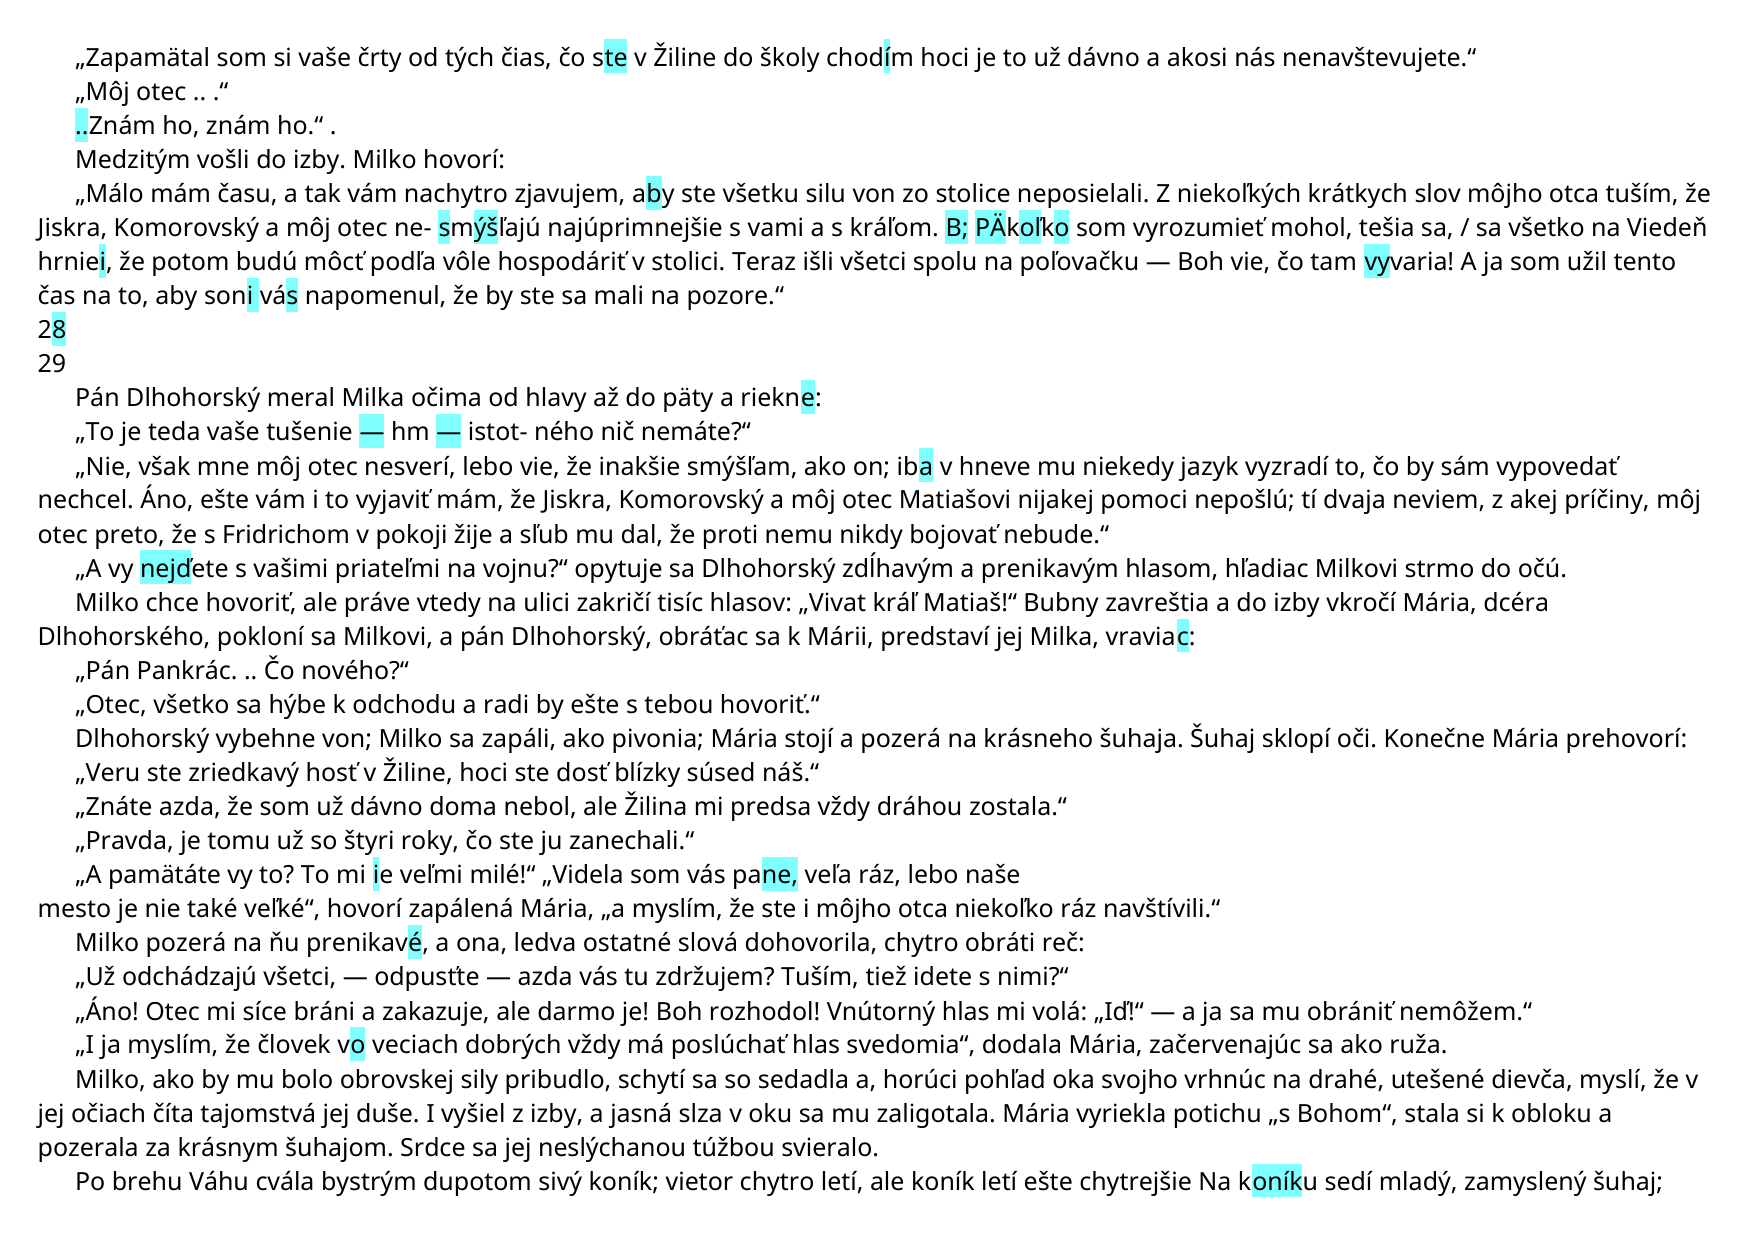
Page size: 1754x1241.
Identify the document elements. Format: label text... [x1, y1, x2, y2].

text Milko pozerá na ňu prenikavé, a ona, ledva ostatné slová dohovorila, chytro obráti reč: [37, 925, 1716, 959]
text Medzitým vošli do izby. Milko hovorí: [37, 142, 1716, 176]
text „A vy nejďete s vašimi priateľmi na vojnu?“ opytuje sa Dlhohorský zdĺhavým a prenikavým hlasom, hľadiac Milkovi strmo do očú. [37, 550, 1716, 584]
text Pán Dlhohorský meral Milka očima od hlavy až do päty a riekne: [37, 380, 1716, 414]
text „Veru ste zriedkavý hosť v Žiline, hoci ste dosť blízky súsed náš.“ [37, 755, 1716, 789]
text Milko chce hovoriť, ale práve vtedy na ulici zakričí tisíc hlasov: „Vivat kráľ Matiaš!“ Bubny zavreštia a do izby vkročí Mária, dcéra Dlhohorského, pokloní sa Milkovi, a pán Dlhohorský, obráťac sa k Márii, predstaví jej Milka, vraviac: [37, 584, 1716, 652]
text Po brehu Váhu cvála bystrým dupotom sivý koník; vietor chytro letí, ale koník letí ešte chytrejšie Na koníku sedí mladý, zamyslený šuhaj; [37, 1163, 1716, 1197]
text 28 [37, 312, 1716, 346]
text „Zapamätal som si vaše črty od tých čias, čo ste v Žiline do školy chodím hoci je to už dávno a akosi nás nenavštevujete.“ [37, 39, 1716, 73]
text „Už odchádzajú všetci, — odpusťte — azda vás tu zdržujem? Tuším, tiež idete s nimi?“ [37, 959, 1716, 993]
text „Môj otec .. .“ [37, 73, 1716, 107]
text Milko, ako by mu bolo obrovskej sily pribudlo, schytí sa so sedadla a, horúci pohľad oka svojho vrhnúc na drahé, utešené dievča, myslí, že v jej očiach číta tajomstvá jej duše. I vyšiel z izby, a jasná slza v oku sa mu zaligotala. Mária vyriekla potichu „s Bohom“, stala si k obloku a pozerala za krásnym šuhajom. Srdce sa jej neslýchanou túžbou svieralo. [37, 1061, 1716, 1163]
text „Málo mám času, a tak vám nachytro zjavujem, aby ste všetku silu von zo stolice neposielali. Z niekoľkých krátkych slov môjho otca tuším, že Jiskra, Komorovský a môj otec ne- smýšľajú najúprimnejšie s vami a s kráľom. B; PÄkoľko som vyrozumieť mohol, tešia sa, / sa všetko na Viedeň hrniei, že potom budú môcť podľa vôle hospodáriť v stolici. Teraz išli všetci spolu na poľovačku — Boh vie, čo tam vyvaria! A ja som užil tento čas na to, aby soni vás napomenul, že by ste sa mali na pozore.“ [37, 176, 1716, 312]
text Dlhohorský vybehne von; Milko sa zapáli, ako pivonia; Mária stojí a pozerá na krásneho šuhaja. Šuhaj sklopí oči. Konečne Mária prehovorí: [37, 721, 1716, 755]
text „Pravda, je tomu už so štyri roky, čo ste ju zanechali.“ [37, 823, 1716, 857]
text „Znáte azda, že som už dávno doma nebol, ale Žilina mi predsa vždy dráhou zostala.“ [37, 789, 1716, 823]
text ..Znám ho, znám ho.“ . [37, 107, 1716, 142]
text „I ja myslím, že človek vo veciach dobrých vždy má poslúchať hlas svedomia“, dodala Mária, začervenajúc sa ako ruža. [37, 1027, 1716, 1061]
text „Otec, všetko sa hýbe k odchodu a radi by ešte s tebou hovoriť.“ [37, 687, 1716, 721]
text „To je teda vaše tušenie — hm — istot- ného nič nemáte?“ [37, 414, 1716, 448]
text „A pamätáte vy to? To mi ie veľmi milé!“ „Videla som vás pane, veľa ráz, lebo naše [37, 857, 1716, 891]
text „Nie, však mne môj otec nesverí, lebo vie, že inakšie smýšľam, ako on; iba v hneve mu niekedy jazyk vyzradí to, čo by sám vypovedať nechcel. Áno, ešte vám i to vyjaviť mám, že Jiskra, Komorovský a môj otec Matiašovi nijakej pomoci nepošlú; tí dvaja neviem, z akej príčiny, môj otec preto, že s Fridrichom v pokoji žije a sľub mu dal, že proti nemu nikdy bojovať nebude.“ [37, 448, 1716, 550]
text 29 [37, 346, 1716, 380]
text mesto je nie také veľké“, hovorí zapálená Mária, „a myslím, že ste i môjho otca niekoľko ráz navštívili.“ [37, 891, 1716, 925]
text „Áno! Otec mi síce bráni a zakazuje, ale darmo je! Boh rozhodol! Vnútorný hlas mi volá: „Iď!“ — a ja sa mu obrániť nemôžem.“ [37, 993, 1716, 1027]
text „Pán Pankrác. .. Čo nového?“ [37, 652, 1716, 687]
